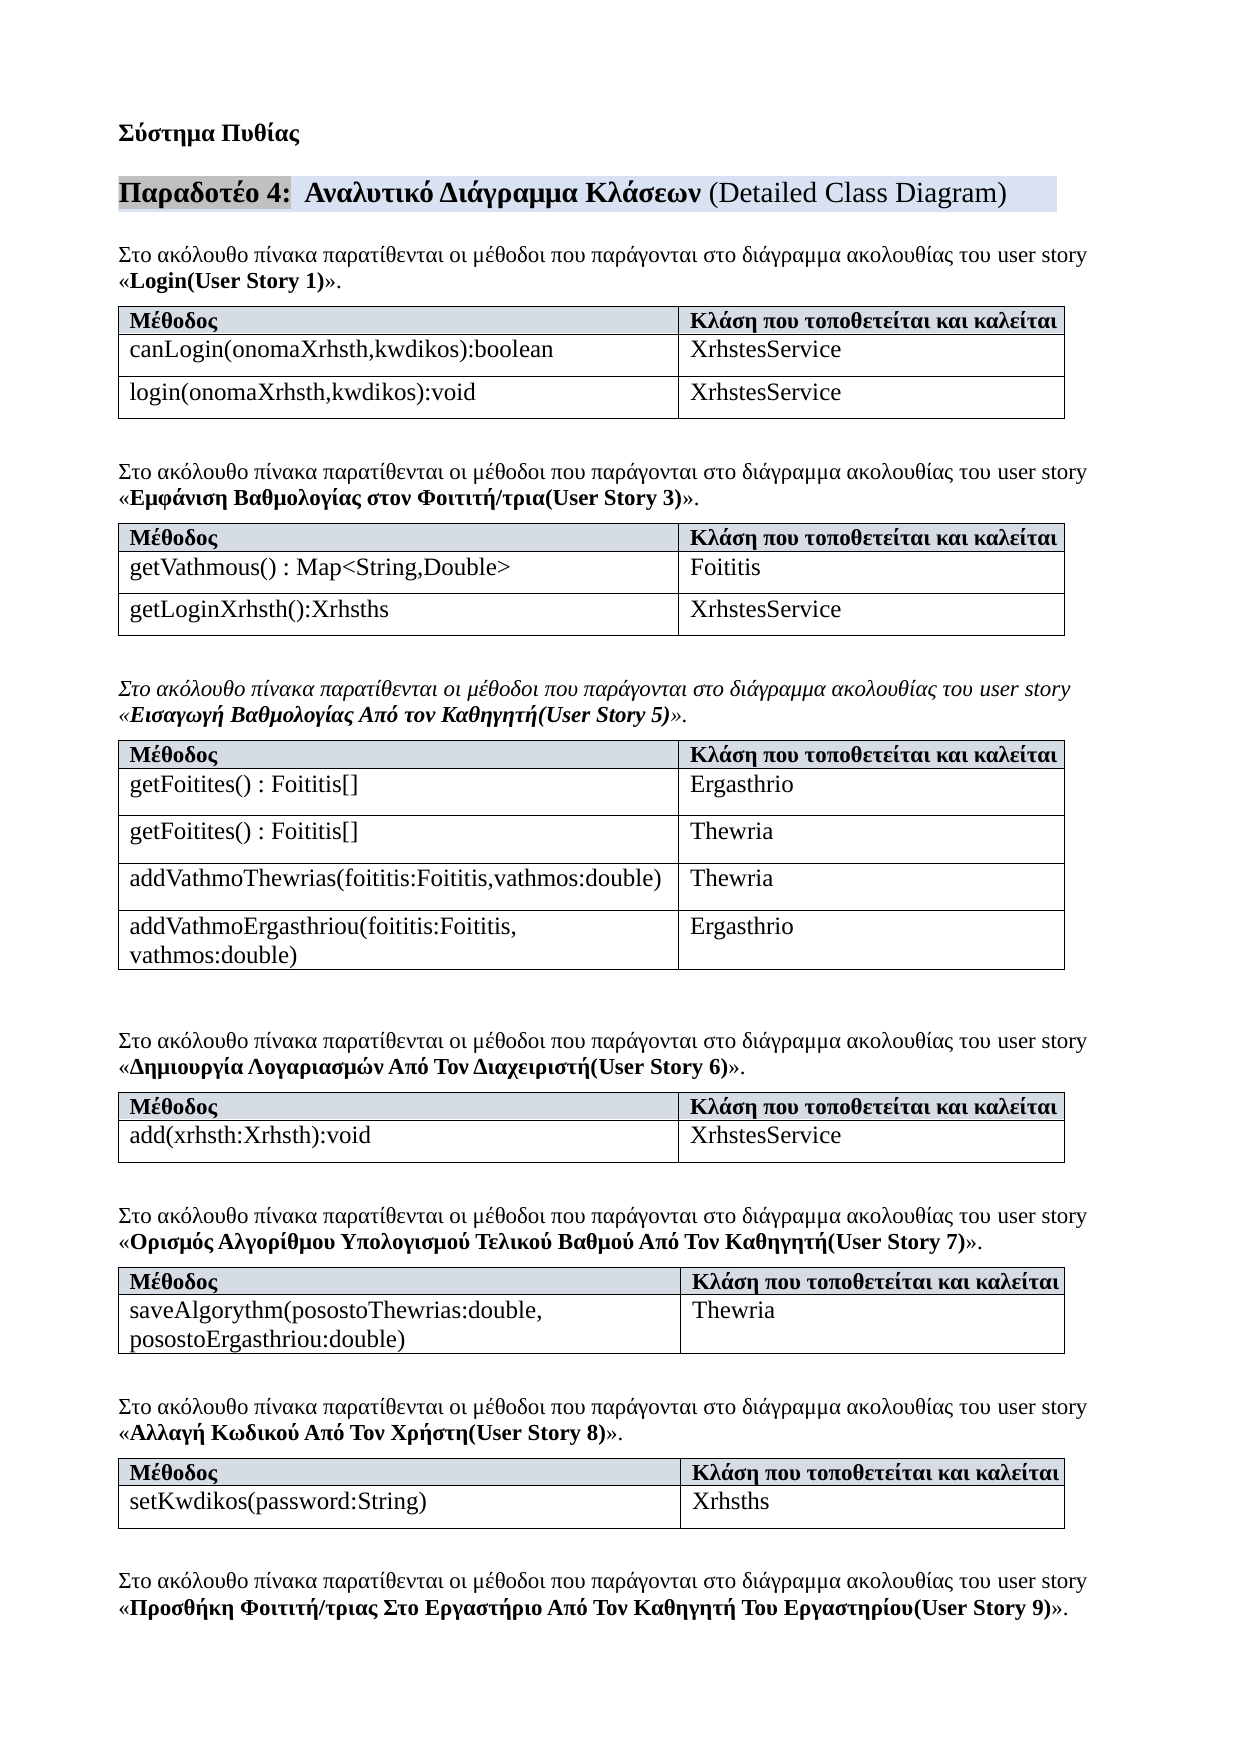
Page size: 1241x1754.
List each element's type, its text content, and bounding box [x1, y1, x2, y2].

table_header Μέθοδος [119, 1268, 680, 1294]
table_header Κλάση που τοποθετείται και καλείται [679, 1093, 1064, 1119]
table_cell getVathmous() : Map<String,Double> [119, 552, 678, 593]
text Στο ακόλουθο πίνακα παρατίθενται οι μέθοδοι που παράγονται στο διάγραμμα ακολουθίας του user story «Εισαγωγή Βαθμολογίας Από τον Καθηγητή(User Story 5)». [118, 675, 1162, 728]
table_cell Ergasthrio [679, 911, 1064, 968]
table_header Κλάση που τοποθετείται και καλείται [679, 741, 1064, 768]
table_cell getLoginXrhsth():Xrhsths [119, 594, 678, 635]
text Στο ακόλουθο πίνακα παρατίθενται οι μέθοδοι που παράγονται στο διάγραμμα ακολουθίας του user story «Αλλαγή Κωδικού Από Τον Χρήστη(User Story 8)». [118, 1393, 1162, 1446]
table_header Κλάση που τοποθετείται και καλείται [679, 524, 1064, 551]
table_header Μέθοδος [119, 307, 678, 333]
table_header Μέθοδος [119, 1459, 680, 1485]
table_header Κλάση που τοποθετείται και καλείται [681, 1268, 1064, 1294]
table_cell addVathmoThewrias(foititis:Foititis,vathmos:double) [119, 864, 678, 910]
table_cell addVathmoErgasthriou(foititis:Foititis, vathmos:double) [119, 911, 678, 968]
table_header [1019, 176, 1057, 212]
table_cell canLogin(onomaXrhsth,kwdikos):boolean [119, 335, 678, 376]
text Στο ακόλουθο πίνακα παρατίθενται οι μέθοδοι που παράγονται στο διάγραμμα ακολουθίας του user story «Εμφάνιση Βαθμολογίας στον Φοιτιτή/τρια(User Story 3)». [118, 458, 1162, 511]
table_cell Thewria [681, 1295, 1064, 1353]
text Στο ακόλουθο πίνακα παρατίθενται οι μέθοδοι που παράγονται στο διάγραμμα ακολουθίας του user story «Ορισμός Αλγορίθμου Υπολογισμού Τελικού Βαθμού Από Τον Καθηγητή(User Story 7)». [118, 1202, 1162, 1254]
table_cell XrhstesService [679, 377, 1064, 418]
table_header Μέθοδος [119, 741, 678, 768]
table_cell XrhstesService [679, 1121, 1064, 1162]
table_cell XrhstesService [679, 594, 1064, 635]
table_cell setKwdikos(password:String) [119, 1486, 680, 1528]
table_cell getFoitites() : Foititis[] [119, 816, 678, 862]
table_cell Foititis [679, 552, 1064, 593]
text Στο ακόλουθο πίνακα παρατίθενται οι μέθοδοι που παράγονται στο διάγραμμα ακολουθίας του user story «Login(User Story 1)». [118, 241, 1162, 294]
table_cell login(onomaXrhsth,kwdikos):void [119, 377, 678, 418]
table_header Κλάση που τοποθετείται και καλείται [679, 307, 1064, 333]
table_header Μέθοδος [119, 1093, 678, 1119]
table_cell Thewria [679, 816, 1064, 862]
table_cell saveAlgorythm(posostoThewrias:double, posostoErgasthriou:double) [119, 1295, 680, 1353]
table_header Μέθοδος [119, 524, 678, 551]
table_cell Ergasthrio [679, 769, 1064, 815]
table_header Κλάση που τοποθετείται και καλείται [681, 1459, 1064, 1485]
table_header Παραδοτέο 4: Αναλυτικό Διάγραμμα Κλάσεων (Detailed Class Diagram) [118, 176, 1019, 212]
table_cell Xrhsths [681, 1486, 1064, 1528]
table_cell getFoitites() : Foititis[] [119, 769, 678, 815]
table_cell Thewria [679, 864, 1064, 910]
table_cell add(xrhsth:Xrhsth):void [119, 1121, 678, 1162]
text Στο ακόλουθο πίνακα παρατίθενται οι μέθοδοι που παράγονται στο διάγραμμα ακολουθίας του user story «Δημιουργία Λογαριασμών Από Τον Διαχειριστή(User Story 6)». [118, 1027, 1162, 1080]
text Σύστημα Πυθίας [118, 118, 1162, 147]
table_cell XrhstesService [679, 335, 1064, 376]
text Στο ακόλουθο πίνακα παρατίθενται οι μέθοδοι που παράγονται στο διάγραμμα ακολουθίας του user story «Προσθήκη Φοιτιτή/τριας Στο Εργαστήριο Από Τον Καθηγητή Του Εργαστηρίου(User Story 9)». [118, 1568, 1162, 1620]
